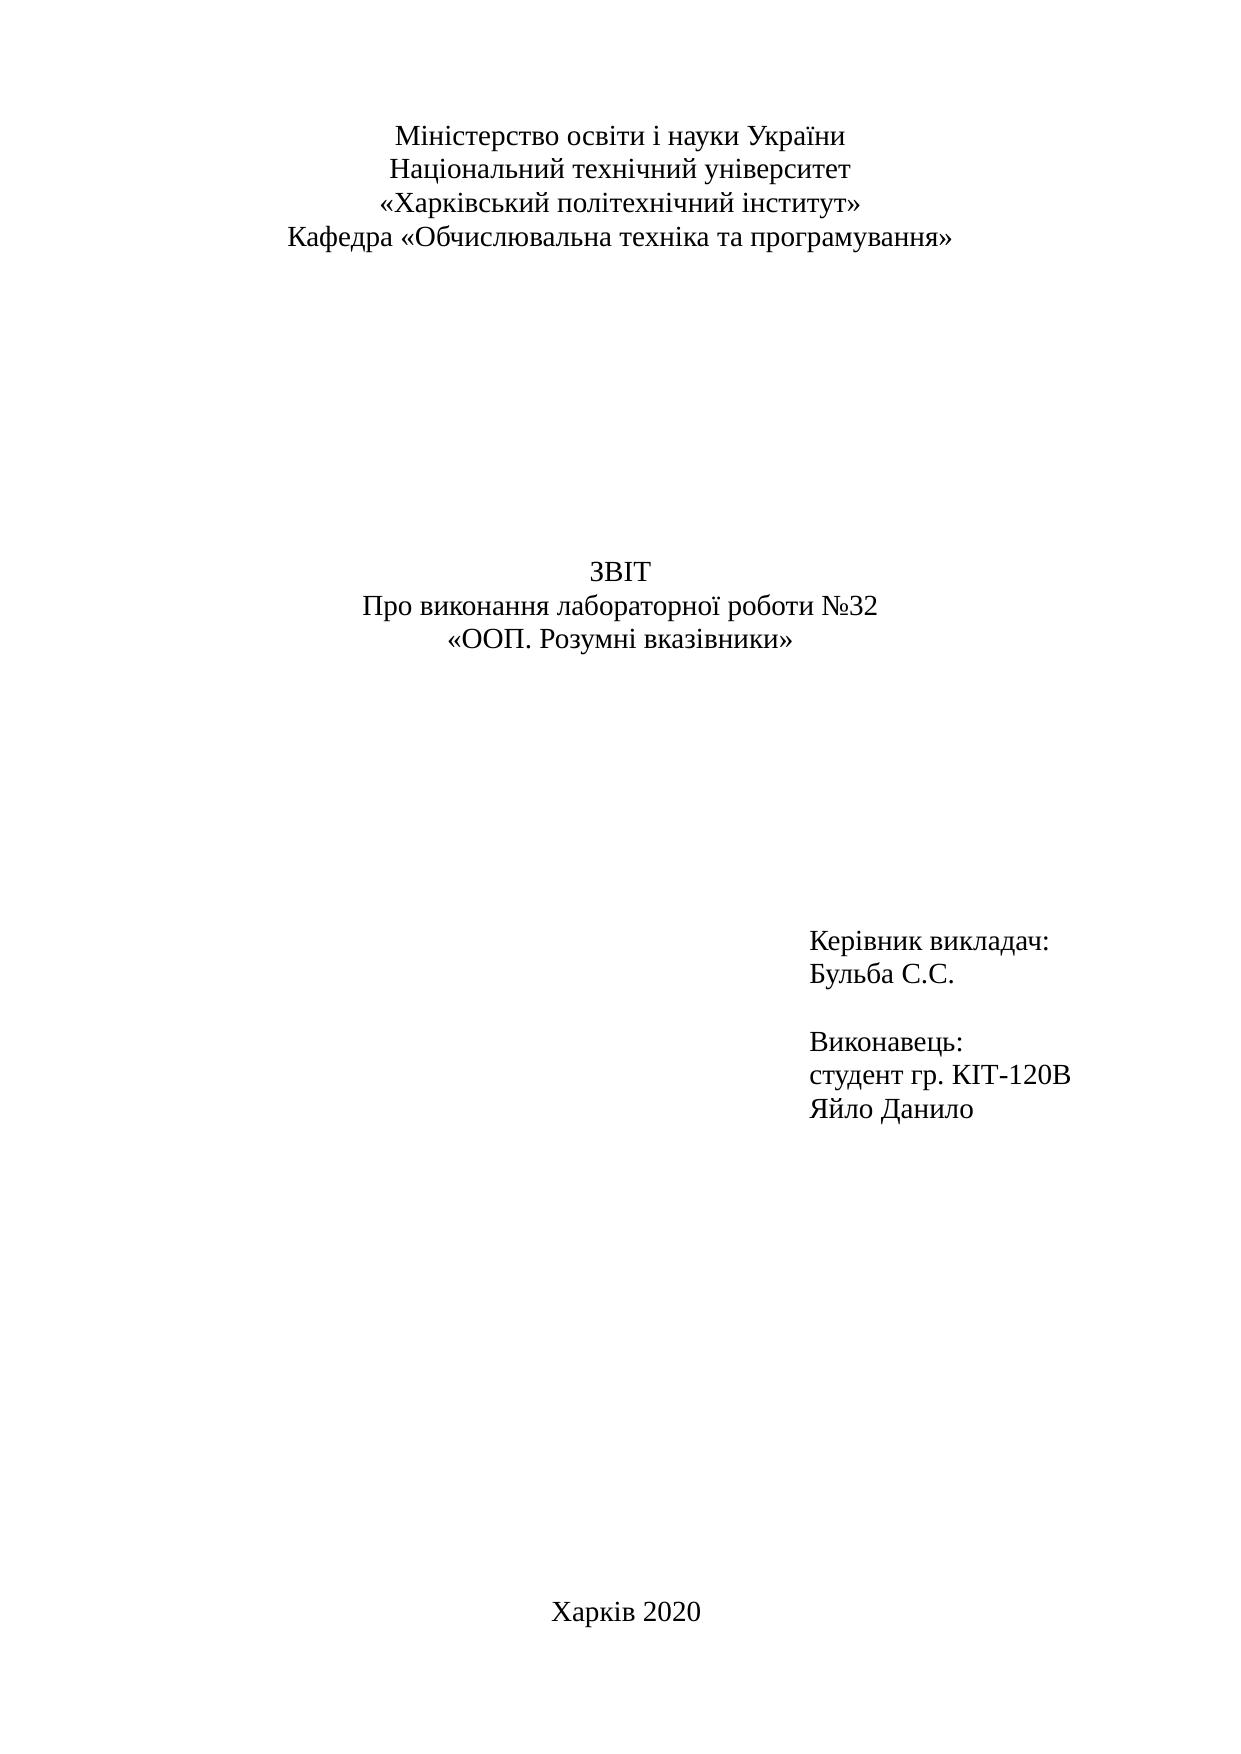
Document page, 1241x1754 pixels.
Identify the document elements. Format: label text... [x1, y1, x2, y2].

text Яйло Данило [809, 1091, 1122, 1124]
text Харків 2020 [130, 1594, 1122, 1627]
text студент гр. КІТ-120В [809, 1057, 1122, 1091]
text «ООП. Розумні вказівники» [118, 621, 1122, 655]
text Кафедра «Обчислювальна техніка та програмування» [118, 219, 1122, 252]
text Міністерство освіти і науки України [118, 118, 1122, 152]
text «Харківський політехнічний інститут» [118, 185, 1122, 219]
text ЗВІТ [118, 554, 1122, 588]
text Керівник викладач: [809, 923, 1122, 957]
text Національний технічний університет [118, 152, 1122, 185]
text Виконавець: [809, 1024, 1122, 1057]
text Бульба С.С. [809, 957, 1122, 990]
text Про виконання лабораторної роботи №32 [118, 588, 1122, 621]
